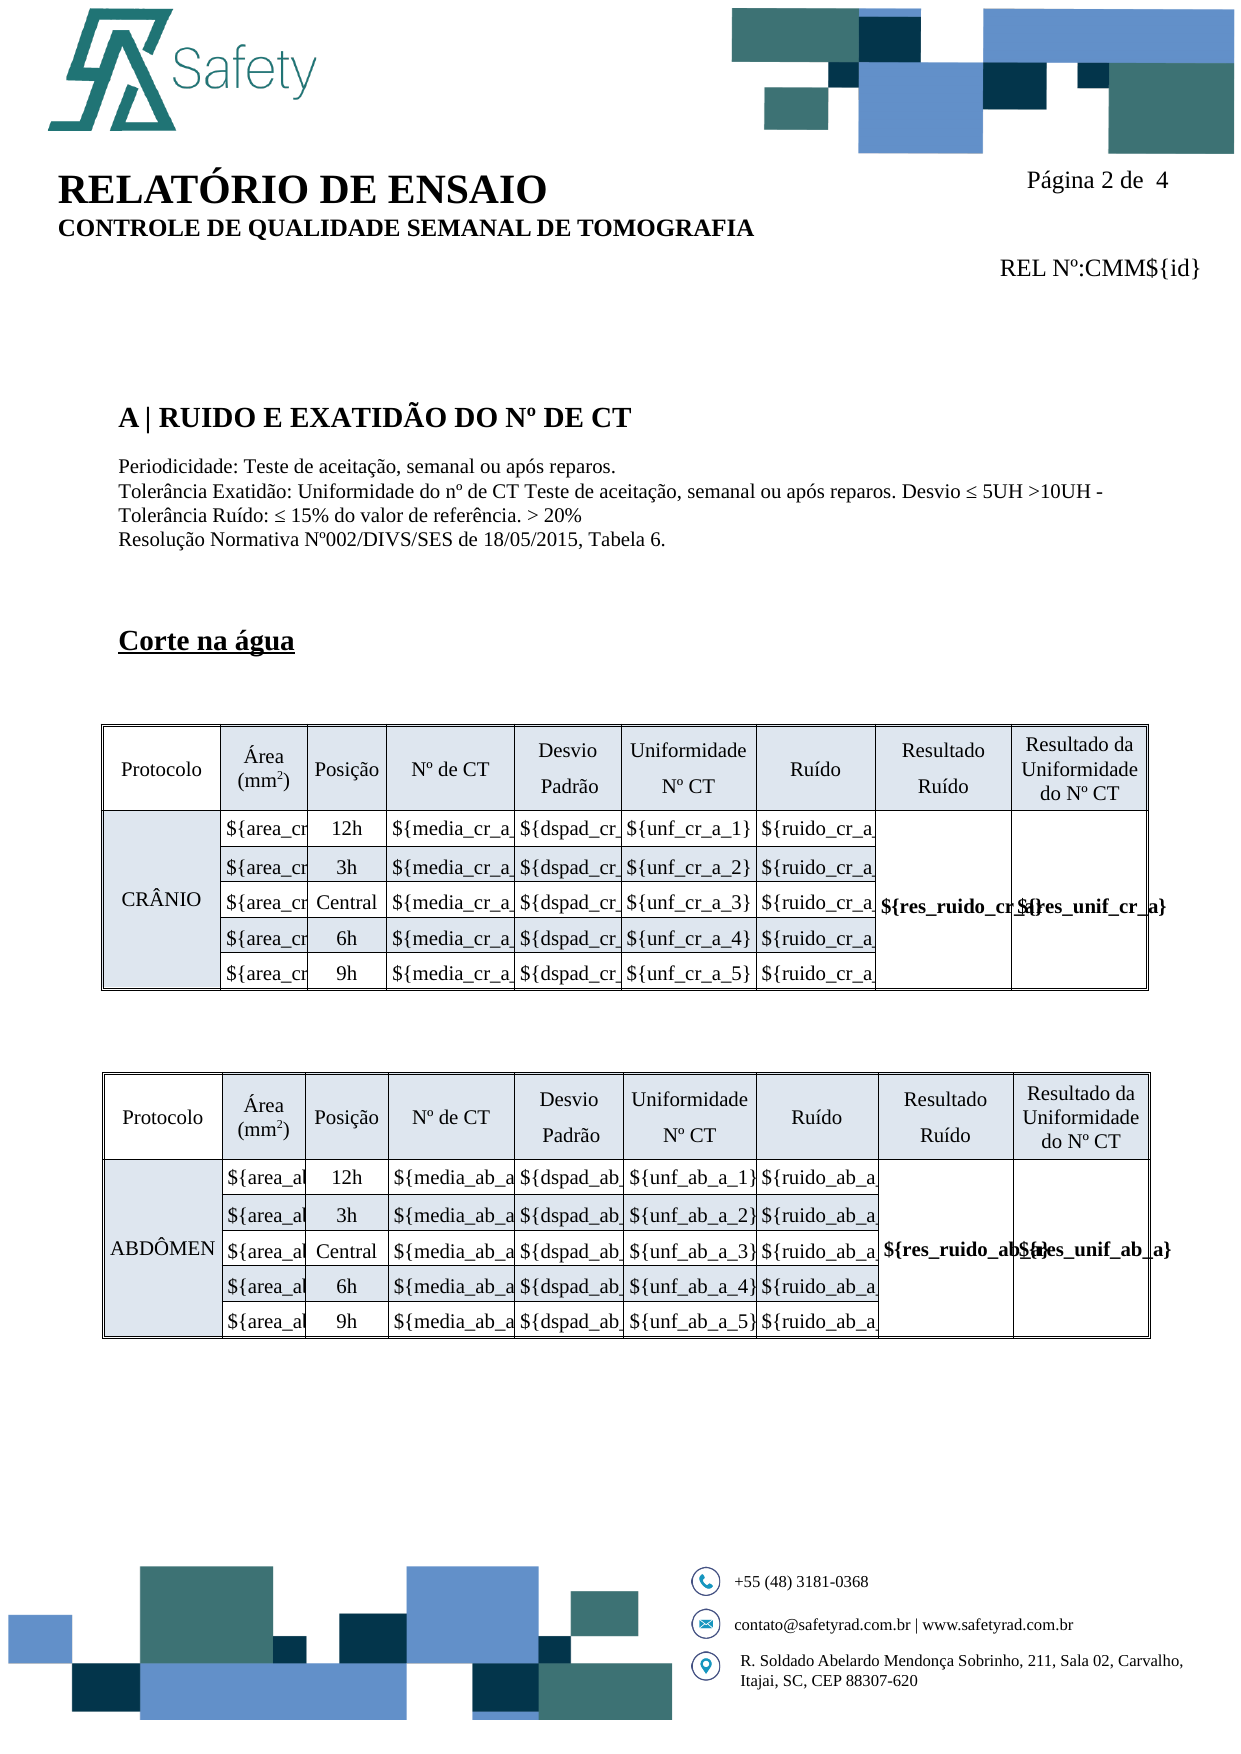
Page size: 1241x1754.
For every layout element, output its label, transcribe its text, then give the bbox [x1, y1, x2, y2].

picture [691, 1651, 721, 1681]
table_cell ${dspad_ab_a_1} [515, 1160, 623, 1194]
table_cell ${res_unif_cr_a} [1012, 811, 1146, 987]
table_header Desvio Padrão [515, 727, 621, 810]
table_cell ${dspad_cr_a_2} [515, 847, 621, 881]
table_cell ${dspad_cr_a_1} [515, 811, 621, 846]
table_cell ${ruido_ab_a_4} [757, 1266, 878, 1301]
table_header Nº de CT [389, 1075, 514, 1159]
table_cell ${ruido_ab_a_3} [757, 1231, 878, 1265]
table_cell ${unf_cr_a_2} [622, 847, 756, 881]
table_cell ${media_ab_a_4} [389, 1266, 514, 1301]
table_header Resultado da Uniformidade do Nº CT [1014, 1075, 1148, 1159]
table_cell 3h [308, 847, 386, 881]
table_header Uniformidade Nº CT [624, 1075, 756, 1159]
table_cell ${dspad_ab_a_4} [515, 1266, 623, 1301]
table_cell ${media_cr_a_5} [387, 953, 514, 987]
table_header Desvio Padrão [515, 1075, 623, 1159]
picture [8, 1566, 673, 1720]
table_cell ${res_ruido_ab_a} [879, 1160, 1013, 1336]
table_cell ${area_ab_a_5} [223, 1302, 305, 1336]
table_cell Central [308, 882, 386, 917]
table_header Resultado da Uniformidade do Nº CT [1012, 727, 1146, 810]
table_header Ruído [757, 727, 875, 810]
table_cell ${area_ab_a_4} [223, 1266, 305, 1301]
table_cell ${unf_cr_a_5} [622, 953, 756, 987]
table_header Protocolo [104, 727, 220, 810]
table_cell ${media_ab_a_5} [389, 1302, 514, 1336]
table_cell ${media_ab_a_3} [389, 1231, 514, 1265]
table_cell ${unf_ab_a_1} [624, 1160, 756, 1194]
table_cell ${ruido_cr_a_4} [757, 918, 875, 952]
table_cell 9h [306, 1302, 388, 1336]
table_cell ${unf_ab_a_4} [624, 1266, 756, 1301]
table_cell ${area_ab_a_3} [223, 1231, 305, 1265]
table_cell ${area_cr_a_3} [221, 882, 307, 917]
table_cell ${dspad_ab_a_3} [515, 1231, 623, 1265]
table_cell ${ruido_cr_a_2} [757, 847, 875, 881]
table_cell ${unf_ab_a_2} [624, 1195, 756, 1230]
table_cell ${dspad_cr_a_3} [515, 882, 621, 917]
table_cell ${res_ruido_cr_a} [876, 811, 1011, 987]
table_cell ${ruido_cr_a_1} [757, 811, 875, 846]
table_cell 12h [308, 811, 386, 846]
table_cell ${media_cr_a_1} [387, 811, 514, 846]
table_header Protocolo [105, 1075, 222, 1159]
table_cell ${media_cr_a_2} [387, 847, 514, 881]
table_cell ${ruido_cr_a_5} [757, 953, 875, 987]
table_cell ${unf_cr_a_4} [622, 918, 756, 952]
text Periodicidade: Teste de aceitação, semanal ou após reparos. [118, 454, 1122, 478]
table_header Resultado Ruído [879, 1075, 1013, 1159]
table_cell ${area_cr_4} [221, 918, 307, 952]
table_cell ${unf_cr_a_1} [622, 811, 756, 846]
table_cell ${media_ab_a_2} [389, 1195, 514, 1230]
table_header Área (mm2) [223, 1075, 305, 1159]
table_cell ${unf_ab_a_5} [624, 1302, 756, 1336]
table_cell ${ruido_cr_a_3} [757, 882, 875, 917]
text Tolerância Exatidão: Uniformidade do nº de CT Teste de aceitação, semanal ou após reparos. Desvio ≤ 5UH >10UH - [118, 478, 1228, 503]
table_cell ${area_cr_a_1} [221, 811, 307, 846]
table_cell ${media_cr_a_4} [387, 918, 514, 952]
table_cell ${area_cr_a_5} [221, 953, 307, 987]
table_cell ${media_cr_a_3} [387, 882, 514, 917]
table_cell ${area_cr_a_2} [221, 847, 307, 881]
table_cell ${ruido_ab_a_5} [757, 1302, 878, 1336]
text Corte na água [118, 623, 1228, 656]
table_cell ${area_ab_a_1} [223, 1160, 305, 1194]
table_header Uniformidade Nº CT [622, 727, 756, 810]
table_cell ${dspad_ab_a_5} [515, 1302, 623, 1336]
table_cell 6h [308, 918, 386, 952]
table_cell ${area_ab_a_2} [223, 1195, 305, 1230]
table_cell ${unf_ab_a_3} [624, 1231, 756, 1265]
picture [47, 8, 317, 131]
table_cell CRÂNIO [104, 811, 220, 987]
picture [731, 8, 1235, 154]
table_cell ${dspad_cr_a_4} [515, 918, 621, 952]
table_header Nº de CT [387, 727, 514, 810]
table_cell ${res_unif_ab_a} [1014, 1160, 1148, 1336]
table_cell ${unf_cr_a_3} [622, 882, 756, 917]
table_header Posição [306, 1075, 388, 1159]
text Tolerância Ruído: ≤ 15% do valor de referência. > 20% [118, 503, 1228, 527]
table_cell ${media_ab_a_1} [389, 1160, 514, 1194]
table_cell 9h [308, 953, 386, 987]
table_cell ${ruido_ab_a_2} [757, 1195, 878, 1230]
picture [691, 1608, 721, 1639]
text Resolução Normativa Nº002/DIVS/SES de 18/05/2015, Tabela 6. [118, 527, 1122, 551]
picture [691, 1566, 721, 1596]
table_header Resultado Ruído [876, 727, 1011, 810]
table_cell Central [306, 1231, 388, 1265]
table_cell 3h [306, 1195, 388, 1230]
table_cell ${dspad_cr_a_5} [515, 953, 621, 987]
text A | RUIDO E EXATIDÃO DO Nº DE CT [118, 400, 1122, 434]
table_header Posição [308, 727, 386, 810]
table_cell ABDÔMEN [105, 1160, 222, 1336]
table_cell ${dspad_ab_a_2} [515, 1195, 623, 1230]
table_cell 6h [306, 1266, 388, 1301]
table_header Ruído [757, 1075, 878, 1159]
table_cell 12h [306, 1160, 388, 1194]
table_header Área (mm2) [221, 727, 307, 810]
table_cell ${ruido_ab_a_1} [757, 1160, 878, 1194]
